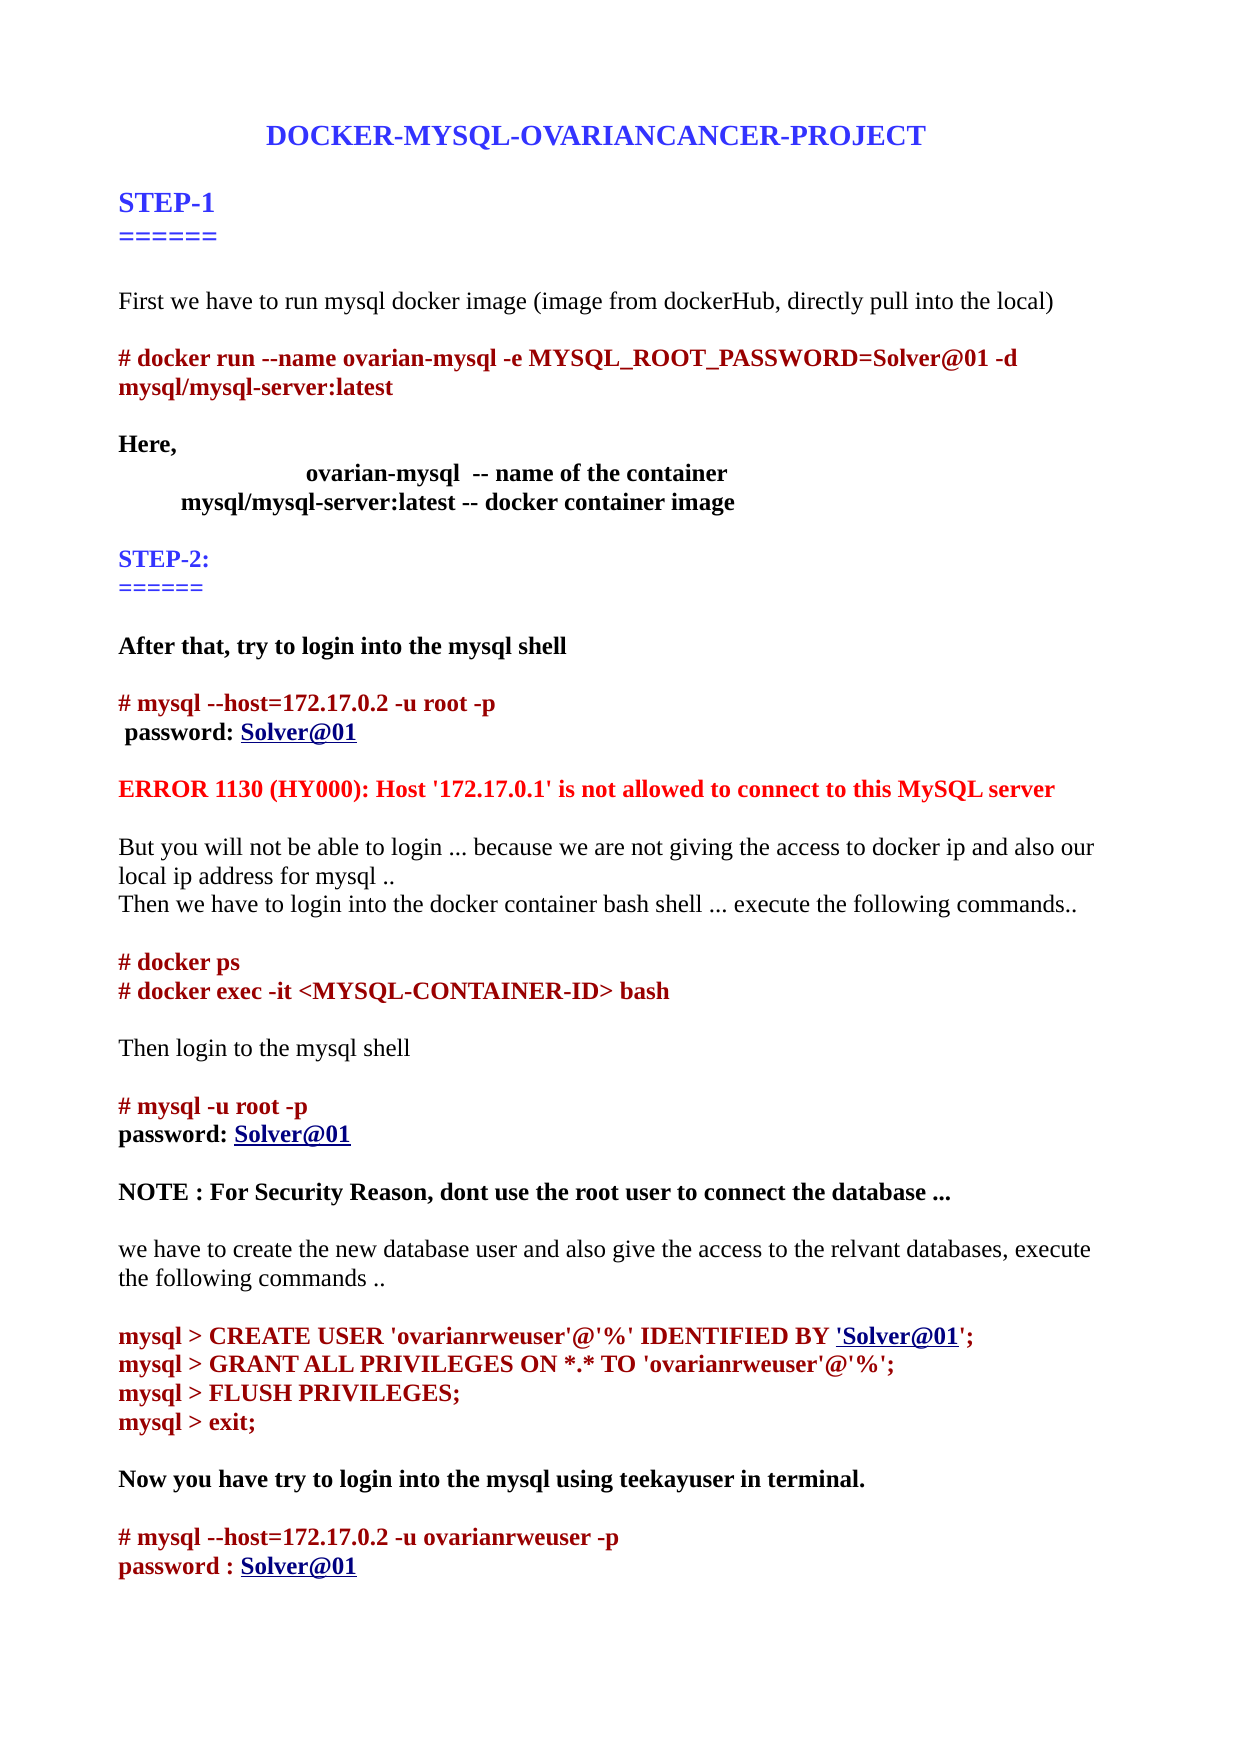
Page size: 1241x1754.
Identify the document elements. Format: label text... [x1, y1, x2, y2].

text password : Solver@01 [118, 1551, 1122, 1579]
text STEP-1 [118, 185, 1122, 219]
text ====== [118, 219, 1122, 252]
text STEP-2: [118, 544, 1122, 573]
text password: Solver@01 [118, 717, 1122, 746]
text DOCKER-MYSQL-OVARIANCANCER-PROJECT [118, 118, 1122, 152]
text mysql > GRANT ALL PRIVILEGES ON *.* TO 'ovarianrweuser'@'%'; [118, 1349, 1122, 1378]
text Then we have to login into the docker container bash shell ... execute the following commands.. [118, 889, 1122, 918]
text mysql > CREATE USER 'ovarianrweuser'@'%' IDENTIFIED BY 'Solver@01'; [118, 1321, 1122, 1349]
text mysql > FLUSH PRIVILEGES; [118, 1378, 1122, 1407]
text we have to create the new database user and also give the access to the relvant databases, execute the following commands .. [118, 1234, 1122, 1292]
text But you will not be able to login ... because we are not giving the access to docker ip and also our local ip address for mysql .. [118, 832, 1122, 889]
text Now you have try to login into the mysql using teekayuser in terminal. [118, 1464, 1122, 1493]
text mysql > exit; [118, 1407, 1122, 1436]
text After that, try to login into the mysql shell [118, 631, 1122, 659]
text ====== [118, 573, 1122, 602]
text password: Solver@01 [118, 1119, 1122, 1148]
text Here, [118, 429, 1122, 458]
text First we have to run mysql docker image (image from dockerHub, directly pull into the local) [118, 286, 1122, 314]
text ERROR 1130 (HY000): Host '172.17.0.1' is not allowed to connect to this MySQL server [118, 774, 1122, 803]
text mysql/mysql-server:latest -- docker container image [118, 487, 1122, 516]
text # mysql --host=172.17.0.2 -u ovarianrweuser -p [118, 1522, 1122, 1551]
text # docker run --name ovarian-mysql -e MYSQL_ROOT_PASSWORD=Solver@01 -d mysql/mysql-server:latest [118, 343, 1122, 401]
text # mysql --host=172.17.0.2 -u root -p [118, 688, 1122, 717]
text NOTE : For Security Reason, dont use the root user to connect the database ... [118, 1177, 1122, 1206]
text # docker exec -it <MYSQL-CONTAINER-ID> bash [118, 976, 1122, 1004]
text # mysql -u root -p [118, 1091, 1122, 1119]
text Then login to the mysql shell [118, 1033, 1122, 1062]
text ovarian-mysql -- name of the container [118, 458, 1122, 487]
text # docker ps [118, 947, 1122, 976]
